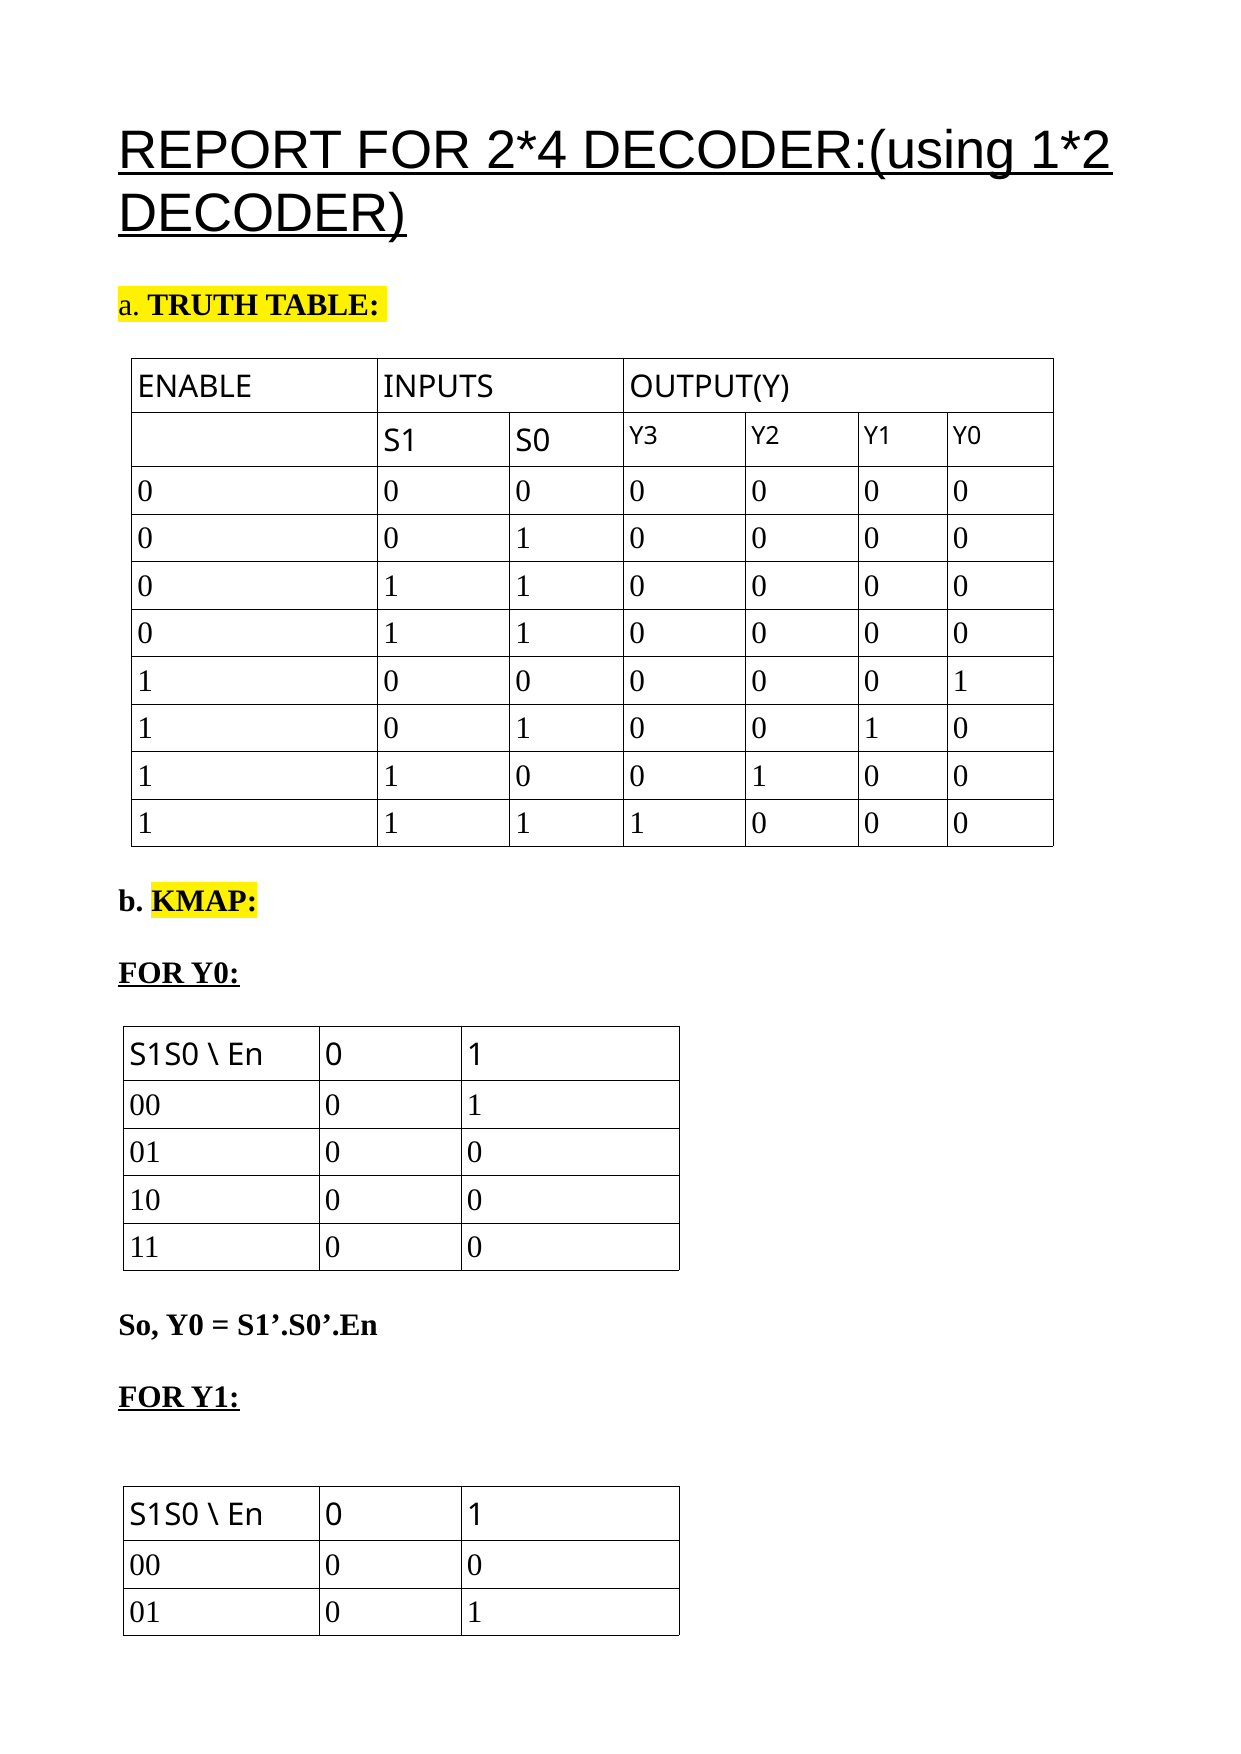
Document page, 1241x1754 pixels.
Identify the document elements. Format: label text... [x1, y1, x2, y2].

table_cell 0 [624, 705, 745, 751]
table_cell 0 [378, 467, 509, 513]
table_cell 0 [624, 562, 745, 608]
table_cell Y2 [746, 413, 858, 466]
table_cell 0 [859, 562, 947, 608]
table_cell 0 [462, 1541, 679, 1587]
table_cell 1 [746, 752, 858, 798]
table_cell 1 [624, 800, 745, 846]
table_cell 0 [859, 657, 947, 703]
table_cell 1 [462, 1081, 679, 1127]
table_cell S1 [378, 413, 509, 466]
table_cell 0 [859, 515, 947, 561]
table_cell 1 [510, 800, 623, 846]
table_cell 1 [510, 562, 623, 608]
text FOR Y1: [118, 1378, 1122, 1414]
table_cell 01 [124, 1129, 319, 1175]
table_cell 0 [462, 1129, 679, 1175]
table_cell 0 [746, 657, 858, 703]
table_cell 0 [378, 705, 509, 751]
table_cell 0 [462, 1176, 679, 1222]
table_header S1S0 \ En [124, 1027, 319, 1080]
table_cell 1 [378, 800, 509, 846]
table_cell Y3 [624, 413, 745, 466]
table_cell 00 [124, 1081, 319, 1127]
table_cell 1 [132, 705, 377, 751]
table_header 0 [320, 1487, 461, 1540]
text So, Y0 = S1’.S0’.En [118, 1306, 1122, 1342]
table_cell 1 [132, 657, 377, 703]
table_header INPUTS [378, 359, 623, 412]
table_header S1S0 \ En [124, 1487, 319, 1540]
table_cell 0 [948, 562, 1053, 608]
table_cell 0 [948, 610, 1053, 656]
table_cell 0 [320, 1176, 461, 1222]
table_cell 0 [859, 752, 947, 798]
table_cell 11 [124, 1224, 319, 1270]
table_cell 0 [746, 610, 858, 656]
table_cell 0 [510, 657, 623, 703]
table_cell Y1 [859, 413, 947, 466]
table_cell 0 [746, 705, 858, 751]
table_cell 0 [948, 515, 1053, 561]
table_cell 0 [624, 657, 745, 703]
table_cell [132, 413, 377, 466]
table_cell 1 [132, 752, 377, 798]
table_cell 0 [624, 515, 745, 561]
table_cell 0 [948, 705, 1053, 751]
table_cell 0 [320, 1541, 461, 1587]
table_cell 0 [462, 1224, 679, 1270]
table_cell 0 [948, 800, 1053, 846]
table_cell S0 [510, 413, 623, 466]
table_cell 0 [320, 1129, 461, 1175]
table_cell 0 [510, 752, 623, 798]
table_cell 0 [624, 610, 745, 656]
table_header 1 [462, 1027, 679, 1080]
table_header 1 [462, 1487, 679, 1540]
table_cell 0 [132, 515, 377, 561]
table_cell 0 [378, 515, 509, 561]
table_cell 0 [320, 1589, 461, 1635]
text a. TRUTH TABLE: [118, 286, 1122, 322]
table_cell 0 [510, 467, 623, 513]
table_cell 1 [378, 752, 509, 798]
table_cell 1 [859, 705, 947, 751]
table_cell 00 [124, 1541, 319, 1587]
text FOR Y0: [118, 954, 1122, 990]
table_cell 1 [378, 562, 509, 608]
table_cell 0 [746, 562, 858, 608]
table_cell 1 [510, 515, 623, 561]
table_cell 1 [510, 705, 623, 751]
table_cell 0 [624, 467, 745, 513]
table_cell 0 [132, 467, 377, 513]
table_cell 1 [948, 657, 1053, 703]
table_cell 0 [132, 562, 377, 608]
table_cell 0 [746, 800, 858, 846]
table_cell 1 [462, 1589, 679, 1635]
table_header OUTPUT(Y) [624, 359, 1053, 412]
table_cell 1 [132, 800, 377, 846]
table_cell 0 [859, 610, 947, 656]
table_cell 0 [859, 800, 947, 846]
table_cell 0 [132, 610, 377, 656]
text b. KMAP: [118, 882, 1122, 918]
table_cell 10 [124, 1176, 319, 1222]
table_header 0 [320, 1027, 461, 1080]
table_cell 0 [320, 1081, 461, 1127]
table_cell 0 [624, 752, 745, 798]
table_header ENABLE [132, 359, 377, 412]
table_cell 0 [948, 467, 1053, 513]
table_cell 0 [948, 752, 1053, 798]
table_cell 0 [378, 657, 509, 703]
table_cell 0 [746, 515, 858, 561]
table_cell 1 [510, 610, 623, 656]
table_cell Y0 [948, 413, 1053, 466]
text REPORT FOR 2*4 DECODER:(using 1*2 DECODER) [118, 118, 1122, 243]
table_cell 0 [859, 467, 947, 513]
table_cell 01 [124, 1589, 319, 1635]
table_cell 0 [746, 467, 858, 513]
table_cell 0 [320, 1224, 461, 1270]
table_cell 1 [378, 610, 509, 656]
